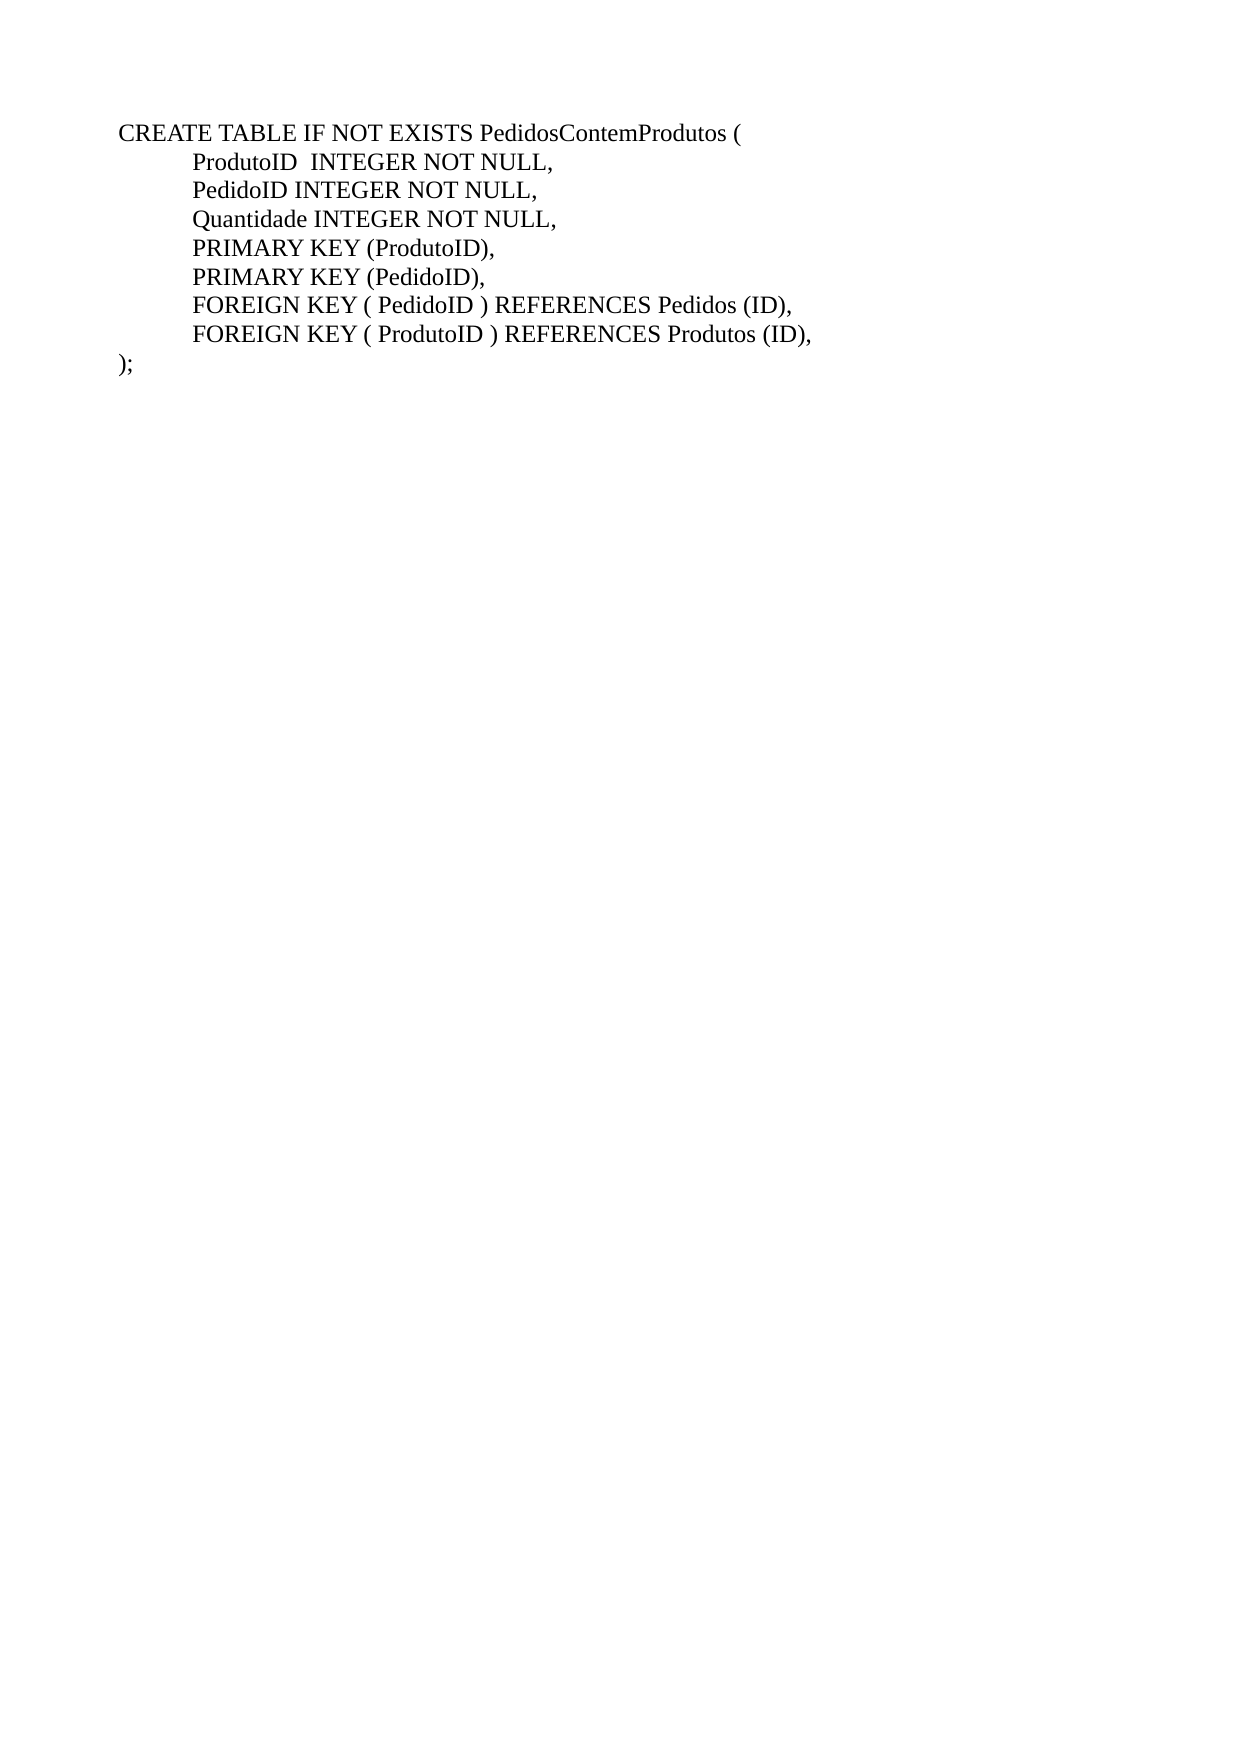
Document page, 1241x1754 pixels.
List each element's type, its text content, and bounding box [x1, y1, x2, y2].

text PRIMARY KEY (ProdutoID), [118, 233, 1122, 262]
text PedidoID INTEGER NOT NULL, [118, 176, 1122, 204]
text CREATE TABLE IF NOT EXISTS PedidosContemProdutos ( [118, 118, 1122, 147]
text ProdutoID INTEGER NOT NULL, [118, 147, 1122, 176]
text FOREIGN KEY ( ProdutoID ) REFERENCES Produtos (ID), [118, 319, 1122, 348]
text PRIMARY KEY (PedidoID), [118, 262, 1122, 291]
text ); [118, 348, 1122, 377]
text Quantidade INTEGER NOT NULL, [118, 204, 1122, 233]
text FOREIGN KEY ( PedidoID ) REFERENCES Pedidos (ID), [118, 291, 1122, 319]
